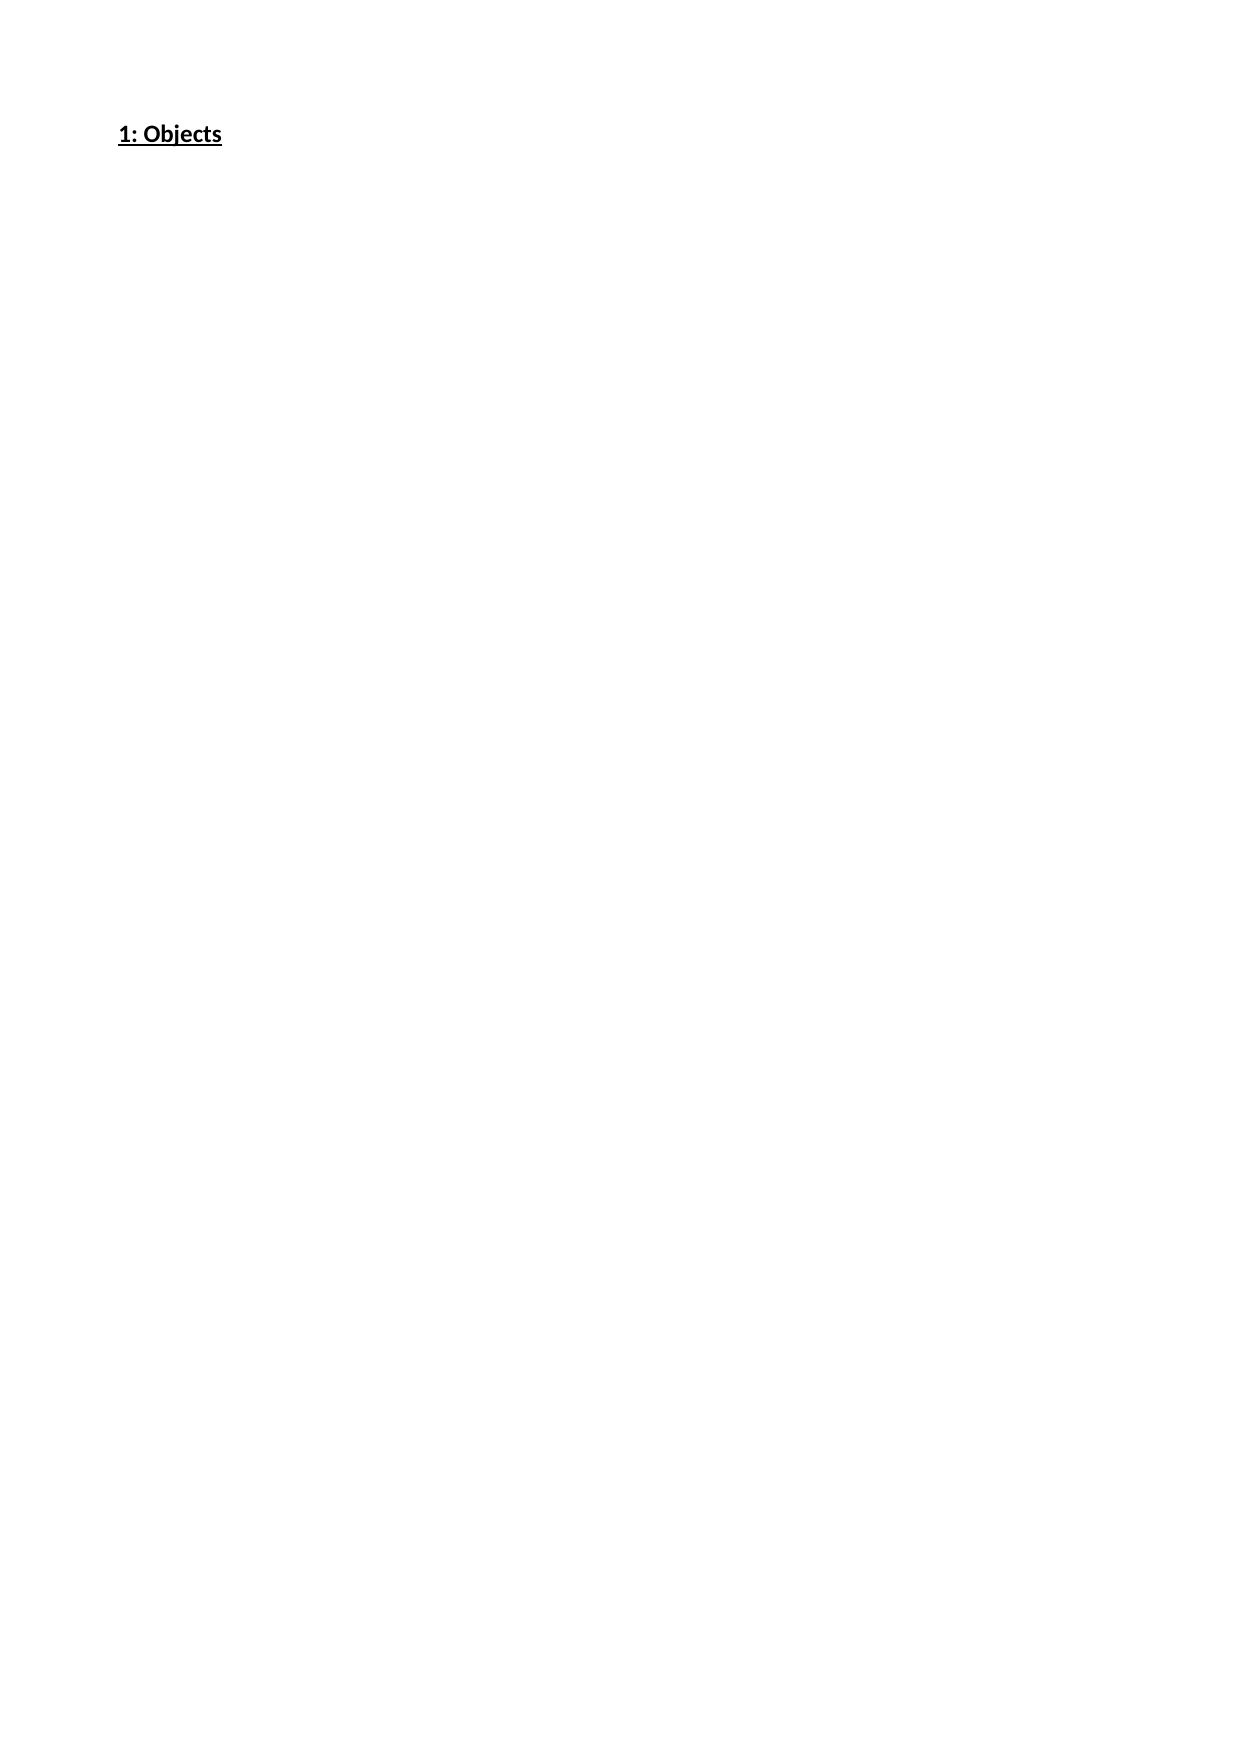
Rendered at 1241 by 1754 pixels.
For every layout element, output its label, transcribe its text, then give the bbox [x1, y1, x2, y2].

text 1: Objects [118, 118, 1122, 149]
